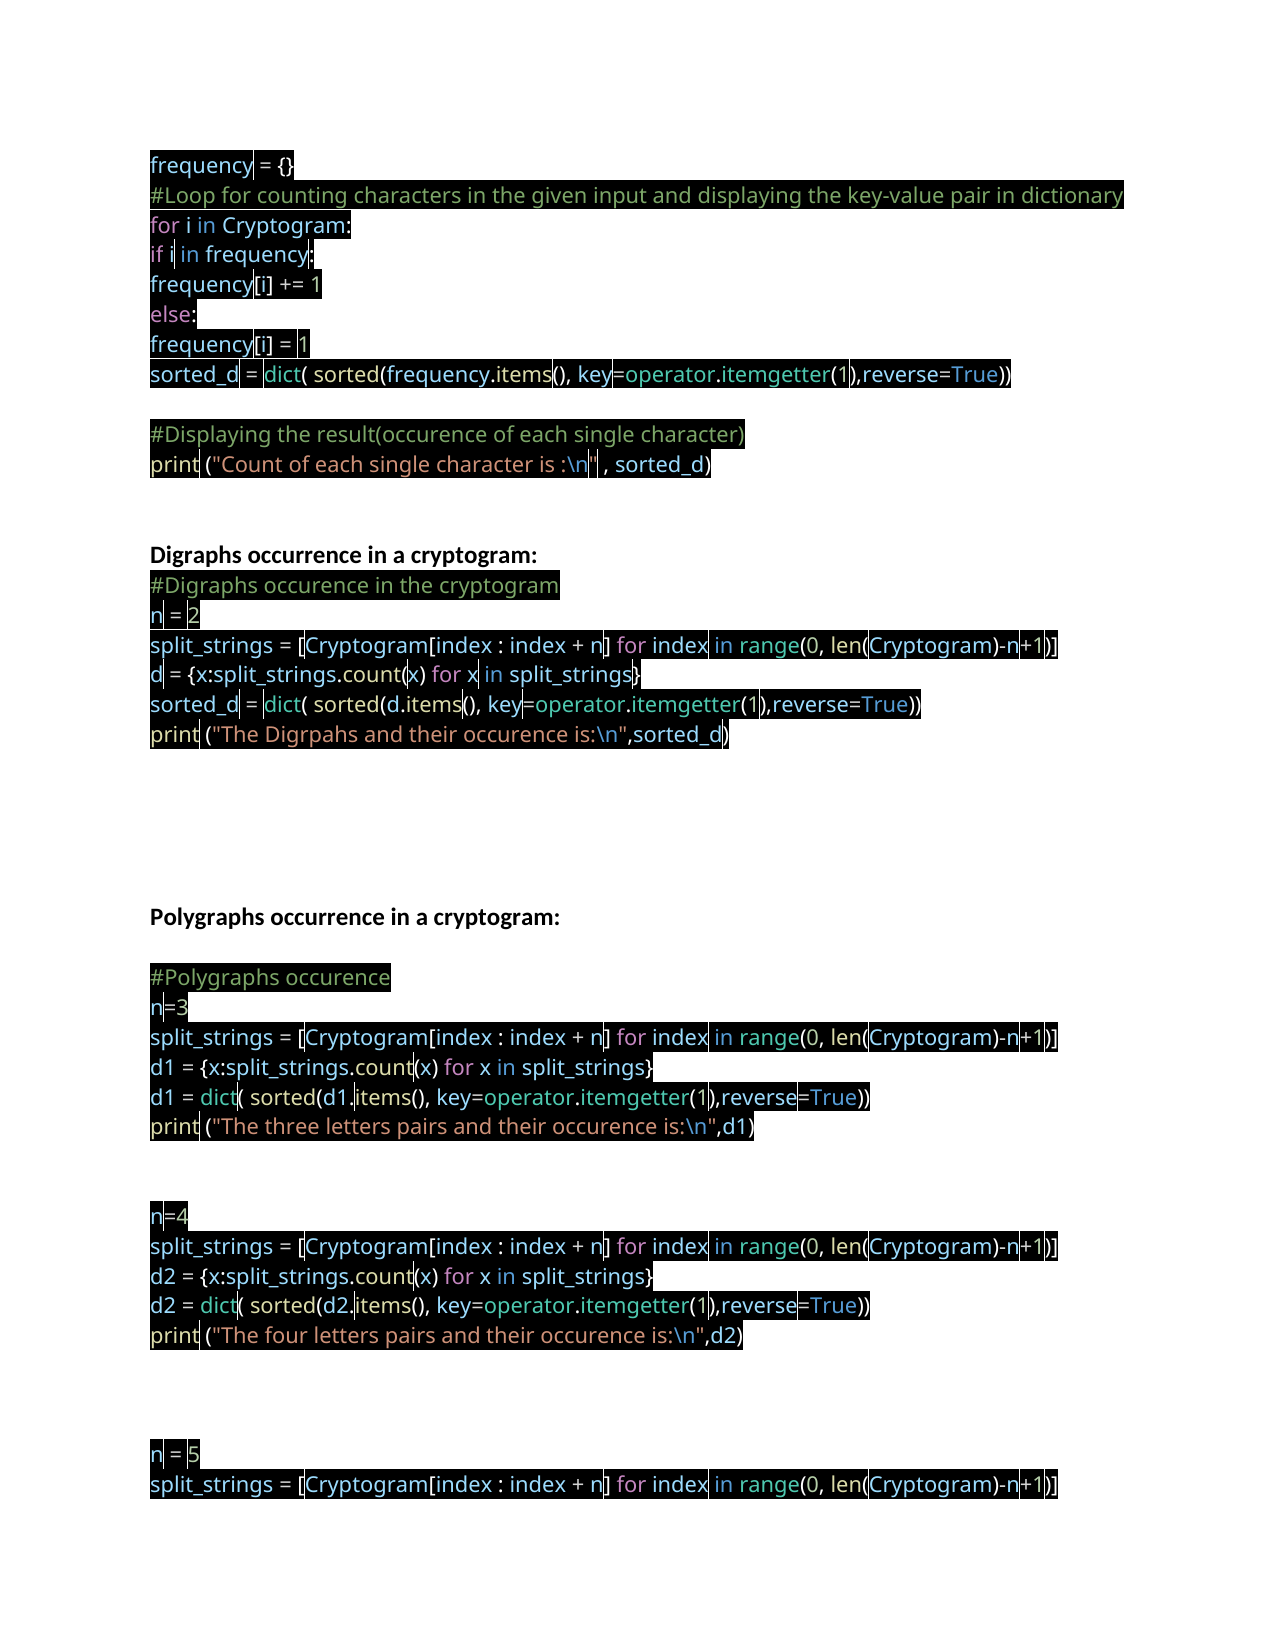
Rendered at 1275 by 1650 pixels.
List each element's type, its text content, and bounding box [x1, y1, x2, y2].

text #Loop for counting characters in the given input and displaying the key-value pair in dictionary [150, 180, 1125, 209]
text d2 = {x:split_strings.count(x) for x in split_strings} [150, 1261, 1125, 1291]
text d = {x:split_strings.count(x) for x in split_strings} [150, 659, 1125, 689]
text Digraphs occurrence in a cryptogram: [150, 539, 1125, 570]
text sorted_d = dict( sorted(frequency.items(), key=operator.itemgetter(1),reverse=True)) [150, 358, 1125, 388]
text split_strings = [Cryptogram[index : index + n] for index in range(0, len(Cryptogram)-n+1)] [150, 629, 1125, 659]
text split_strings = [Cryptogram[index : index + n] for index in range(0, len(Cryptogram)-n+1)] [150, 1022, 1125, 1052]
text #Digraphs occurence in the cryptogram [150, 570, 1125, 600]
text if i in frequency: [150, 239, 1125, 269]
text n=3 [150, 992, 1125, 1022]
text d2 = dict( sorted(d2.items(), key=operator.itemgetter(1),reverse=True)) [150, 1291, 1125, 1320]
text print ("The four letters pairs and their occurence is:\n",d2) [150, 1320, 1125, 1350]
text n=4 [150, 1201, 1125, 1231]
text print ("The three letters pairs and their occurence is:\n",d1) [150, 1111, 1125, 1141]
text for i in Cryptogram: [150, 209, 1125, 239]
text #Displaying the result(occurence of each single character) [150, 419, 1125, 449]
text frequency[i] = 1 [150, 329, 1125, 358]
text frequency = {} [150, 150, 1125, 180]
text d1 = {x:split_strings.count(x) for x in split_strings} [150, 1052, 1125, 1082]
text print ("Count of each single character is :\n" , sorted_d) [150, 449, 1125, 478]
text print ("The Digrpahs and their occurence is:\n",sorted_d) [150, 719, 1125, 749]
text else: [150, 299, 1125, 329]
text Polygraphs occurrence in a cryptogram: [150, 901, 1125, 932]
text n = 2 [150, 600, 1125, 629]
text split_strings = [Cryptogram[index : index + n] for index in range(0, len(Cryptogram)-n+1)] [150, 1231, 1125, 1261]
text n = 5 [150, 1439, 1125, 1469]
text split_strings = [Cryptogram[index : index + n] for index in range(0, len(Cryptogram)-n+1)] [150, 1469, 1125, 1499]
text sorted_d = dict( sorted(d.items(), key=operator.itemgetter(1),reverse=True)) [150, 689, 1125, 719]
text frequency[i] += 1 [150, 269, 1125, 299]
text d1 = dict( sorted(d1.items(), key=operator.itemgetter(1),reverse=True)) [150, 1082, 1125, 1111]
text #Polygraphs occurence [150, 962, 1125, 992]
